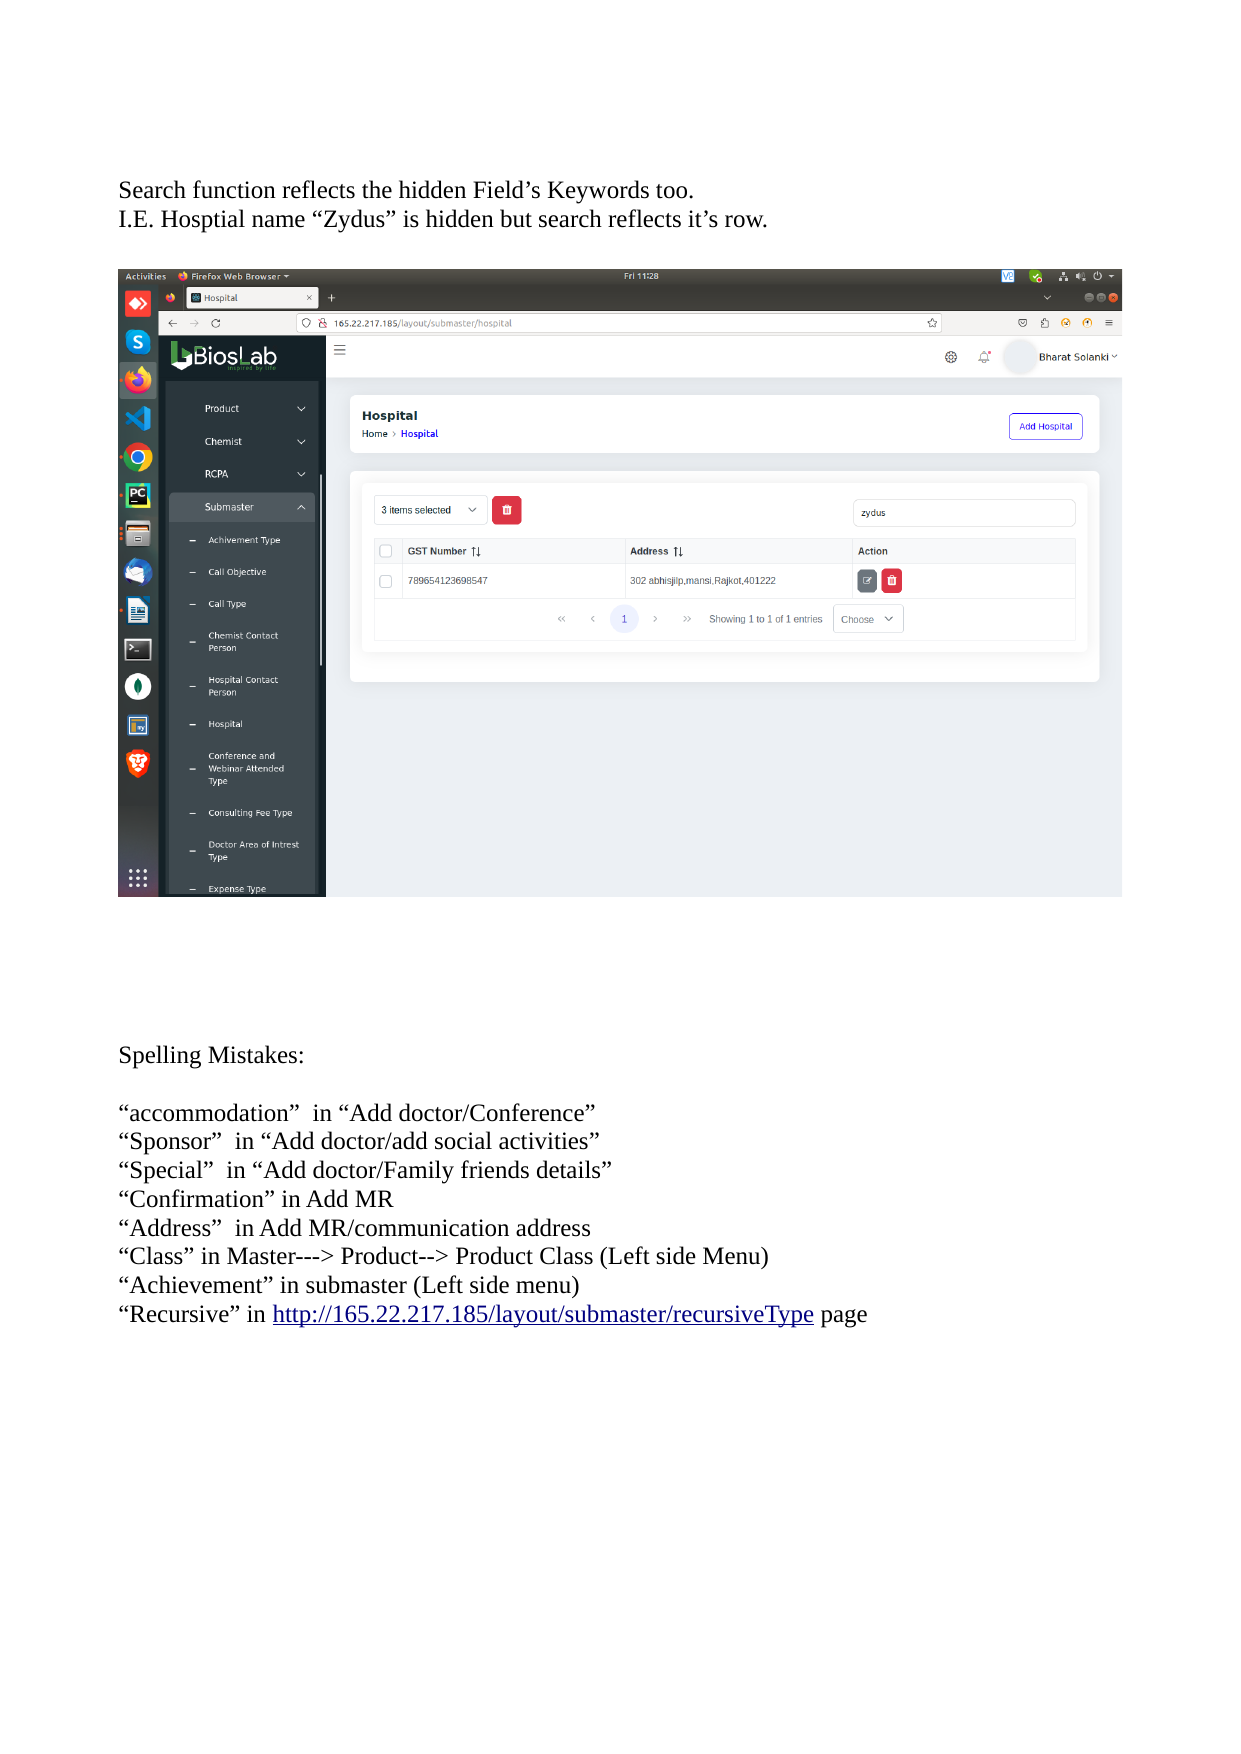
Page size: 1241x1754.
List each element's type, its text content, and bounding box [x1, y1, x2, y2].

text “Class” in Master---> Product--> Product Class (Left side Menu) [118, 1241, 1122, 1270]
text “Achievement” in submaster (Left side menu) [118, 1270, 1122, 1299]
text “Confirmation” in Add MR [118, 1184, 1122, 1213]
text Spelling Mistakes: [118, 1040, 1122, 1069]
text I.E. Hosptial name “Zydus” is hidden but search reflects it’s row. [118, 204, 1122, 233]
picture [118, 269, 1123, 897]
text “Sponsor” in “Add doctor/add social activities” [118, 1126, 1122, 1155]
text “Address” in Add MR/communication address [118, 1213, 1122, 1241]
text “Recursive” in http://165.22.217.185/layout/submaster/recursiveType page [118, 1299, 1122, 1328]
text “accommodation” in “Add doctor/Conference” [118, 1098, 1122, 1126]
text Search function reflects the hidden Field’s Keywords too. [118, 176, 1122, 204]
text “Special” in “Add doctor/Family friends details” [118, 1155, 1122, 1184]
